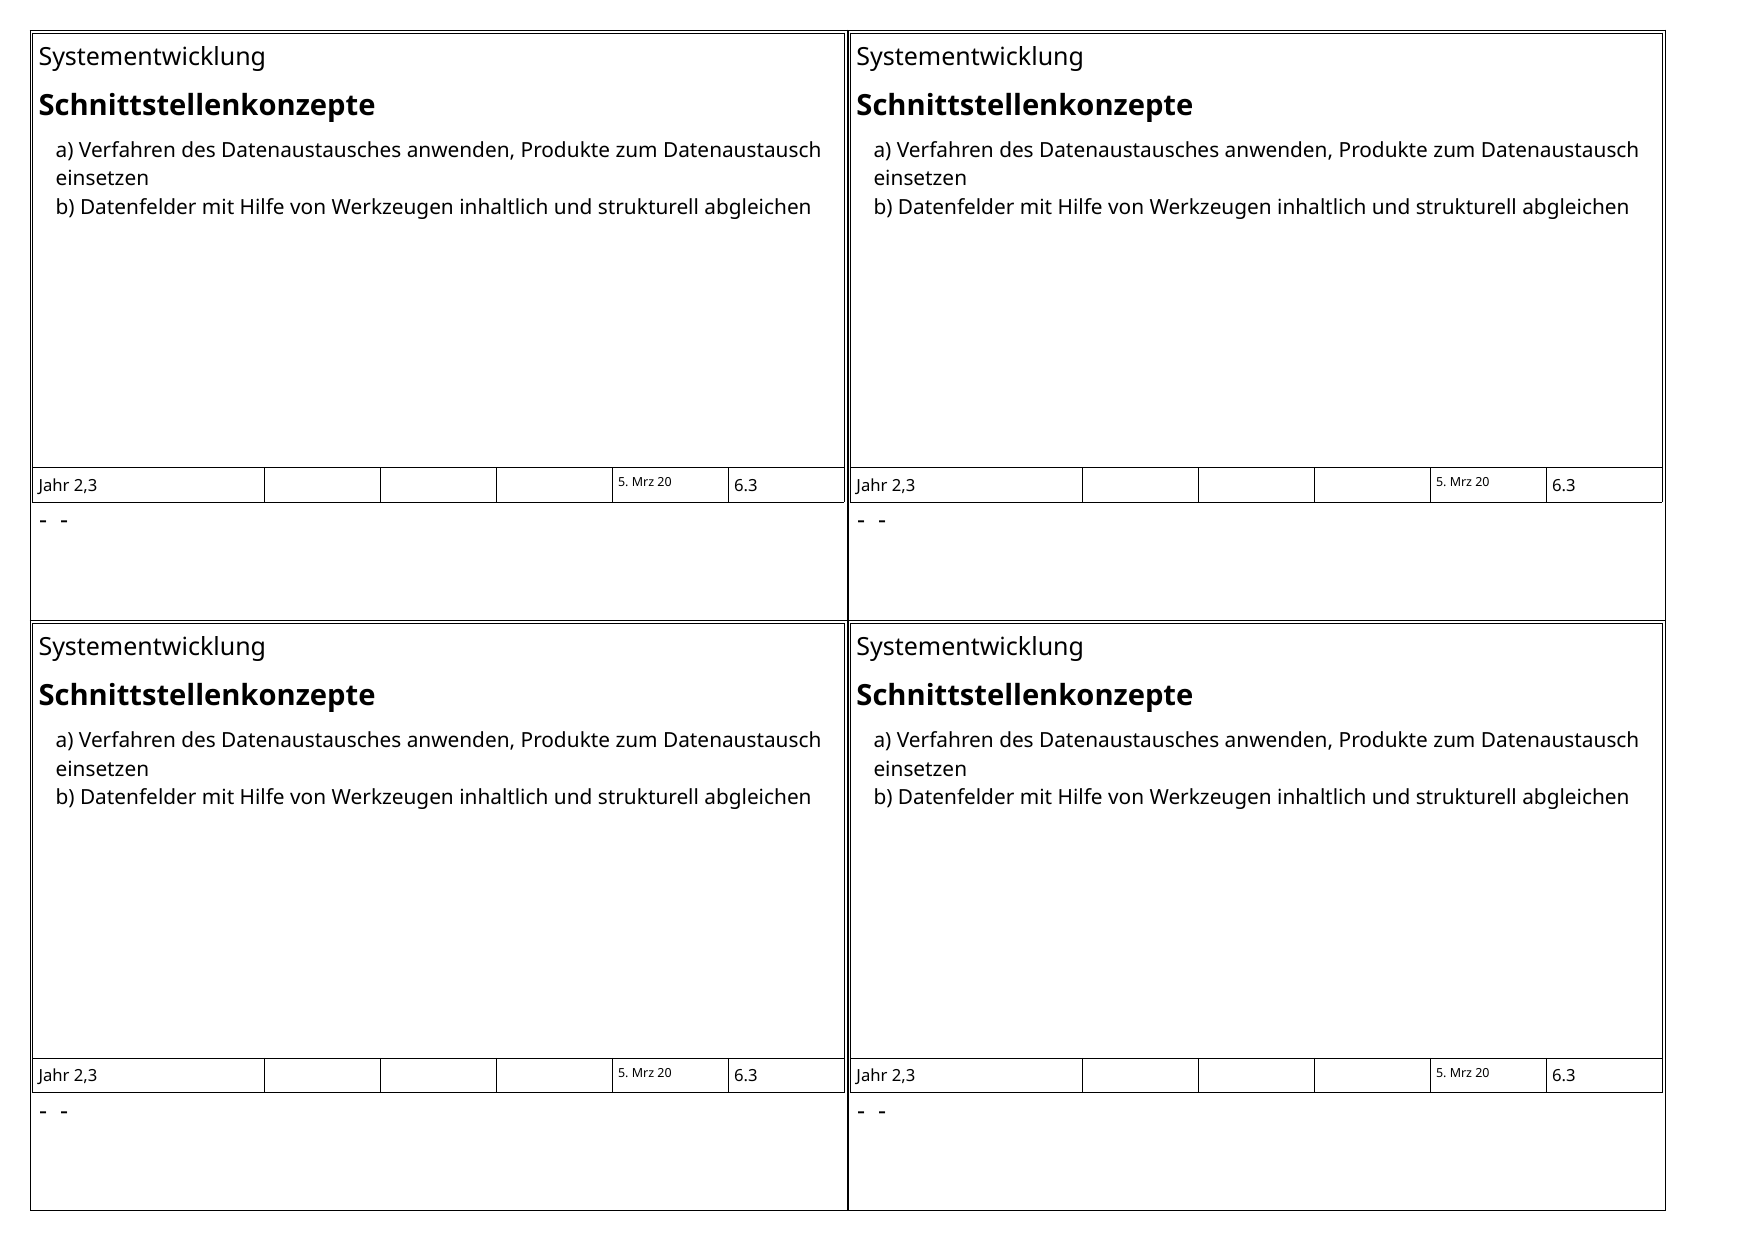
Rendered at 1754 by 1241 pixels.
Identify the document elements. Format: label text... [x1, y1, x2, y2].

text - - [32, 1093, 844, 1126]
table_cell Schnittstellenkonzepte [33, 669, 844, 720]
table_cell [1199, 468, 1314, 502]
table_cell [1083, 1059, 1198, 1092]
table_cell [33, 720, 49, 1058]
table_cell [265, 468, 380, 502]
table_header Systementwicklung [851, 34, 1662, 78]
table_cell 5. Mrz 20 [1431, 468, 1546, 502]
table_cell a) Verfahren des Datenaustausches anwenden, Produkte zum Datenaustausch einsetzen b) Datenfelder mit Hilfe von Werkzeugen inhaltlich und strukturell abgleichen [50, 129, 844, 467]
table_cell 6.3 [729, 1059, 844, 1092]
table_cell 6.3 [729, 468, 844, 502]
table_cell 5. Mrz 20 [613, 468, 728, 502]
table_cell [851, 129, 867, 467]
table_cell 5. Mrz 20 [613, 1059, 728, 1092]
table_cell Schnittstellenkonzepte [33, 78, 844, 129]
table_cell a) Verfahren des Datenaustausches anwenden, Produkte zum Datenaustausch einsetzen b) Datenfelder mit Hilfe von Werkzeugen inhaltlich und strukturell abgleichen [868, 129, 1662, 467]
table_header Systementwicklung [851, 624, 1662, 669]
text - - [850, 503, 1662, 536]
table_cell [381, 1059, 496, 1092]
table_cell Jahr 2,3 [33, 468, 264, 502]
text - - [850, 1093, 1662, 1126]
table_cell a) Verfahren des Datenaustausches anwenden, Produkte zum Datenaustausch einsetzen b) Datenfelder mit Hilfe von Werkzeugen inhaltlich und strukturell abgleichen [50, 720, 844, 1058]
table_cell [1199, 1059, 1314, 1092]
table_cell [851, 720, 867, 1058]
table_cell 6.3 [1547, 468, 1662, 502]
table_cell Jahr 2,3 [851, 468, 1082, 502]
table_cell 5. Mrz 20 [1431, 1059, 1546, 1092]
text - - [32, 503, 844, 536]
table_cell [497, 468, 612, 502]
table_cell [497, 1059, 612, 1092]
table_cell [381, 468, 496, 502]
table_cell a) Verfahren des Datenaustausches anwenden, Produkte zum Datenaustausch einsetzen b) Datenfelder mit Hilfe von Werkzeugen inhaltlich und strukturell abgleichen [868, 720, 1662, 1058]
table_cell Schnittstellenkonzepte [851, 669, 1662, 720]
table_cell Jahr 2,3 [33, 1059, 264, 1092]
table_cell [265, 1059, 380, 1092]
table_cell [33, 129, 49, 467]
table_cell 6.3 [1547, 1059, 1662, 1092]
table_header Systementwicklung [33, 34, 844, 78]
table_cell [1083, 468, 1198, 502]
table_cell [1315, 1059, 1430, 1092]
table_header Systementwicklung [33, 624, 844, 669]
table_cell Schnittstellenkonzepte [851, 78, 1662, 129]
table_cell Jahr 2,3 [851, 1059, 1082, 1092]
table_cell [1315, 468, 1430, 502]
